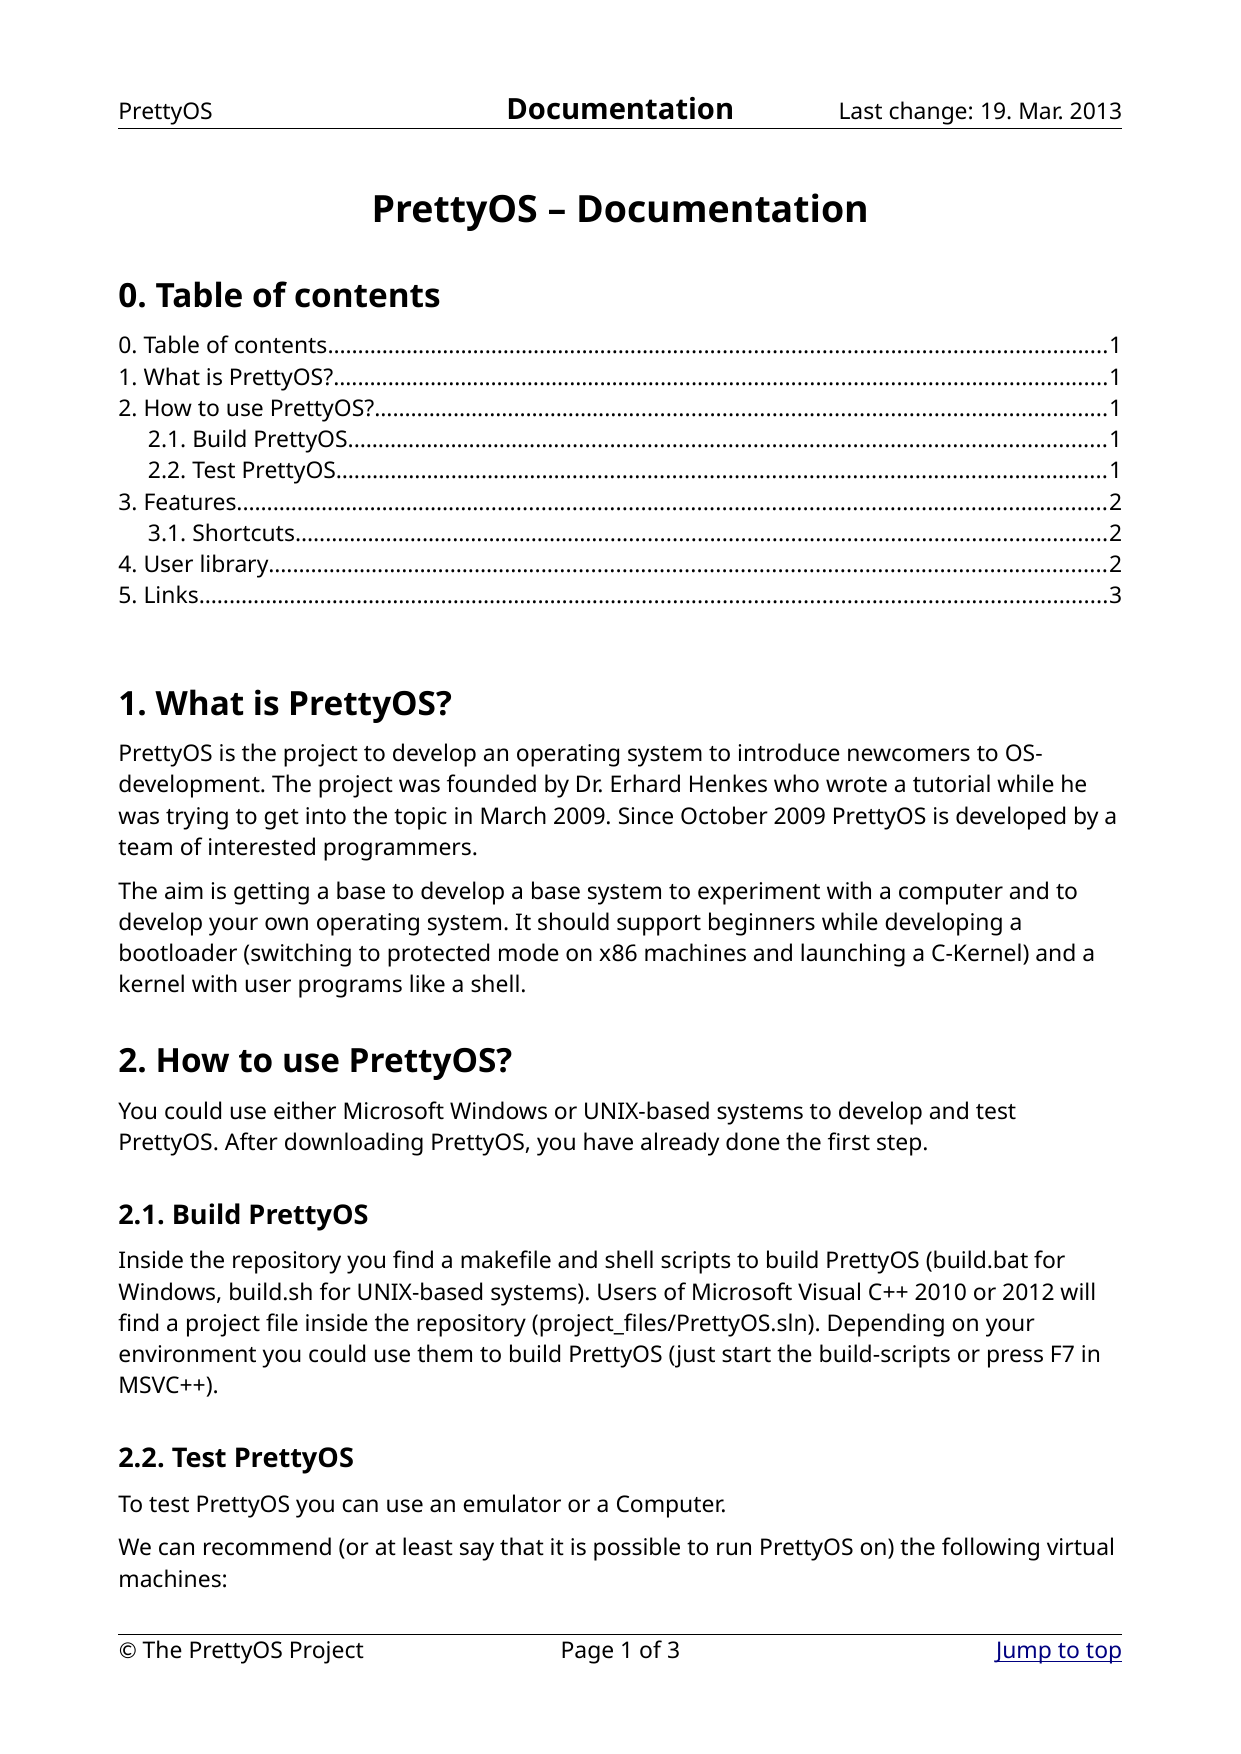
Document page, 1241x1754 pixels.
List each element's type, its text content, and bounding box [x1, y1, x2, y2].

text 2. How to use PrettyOS? 1 [118, 392, 1122, 423]
text 3. Features 2 [118, 486, 1122, 517]
text 1. What is PrettyOS? 1 [118, 361, 1122, 392]
text You could use either Microsoft Windows or UNIX-based systems to develop and test PrettyOS. After downloading PrettyOS, you have already done the first step. [118, 1095, 1122, 1158]
title PrettyOS – Documentation [118, 183, 1122, 234]
text PrettyOS is the project to develop an operating system to introduce newcomers to OS-development. The project was founded by Dr. Erhard Henkes who wrote a tutorial while he was trying to get into the topic in March 2009. Since October 2009 PrettyOS is developed by a team of interested programmers. [118, 737, 1122, 862]
text Inside the repository you find a makefile and shell scripts to build PrettyOS (build.bat for Windows, build.sh for UNIX-based systems). Users of Microsoft Visual C++ 2010 or 2012 will find a project file inside the repository (project_files/PrettyOS.sln). Depending on your environment you could use them to build PrettyOS (just start the build-scripts or press F7 in MSVC++). [118, 1244, 1122, 1401]
subtitle Test PrettyOS [118, 1438, 1122, 1475]
text 4. User library 2 [118, 548, 1122, 579]
text To test PrettyOS you can use an emulator or a Computer. [118, 1488, 1122, 1519]
text The aim is getting a base to develop a base system to experiment with a computer and to develop your own operating system. It should support beginners while developing a bootloader (switching to protected mode on x86 machines and launching a C-Kernel) and a kernel with user programs like a shell. [118, 875, 1122, 1000]
subtitle What is PrettyOS? [118, 679, 1122, 725]
text 2.1. Build PrettyOS 1 [148, 423, 1122, 454]
text 5. Links 3 [118, 579, 1122, 611]
subtitle Table of contents [118, 271, 1122, 317]
subtitle Build PrettyOS [118, 1195, 1122, 1232]
text 2.2. Test PrettyOS 1 [148, 454, 1122, 486]
subtitle How to use PrettyOS? [118, 1037, 1122, 1083]
text 3.1. Shortcuts 2 [148, 517, 1122, 548]
text We can recommend (or at least say that it is possible to run PrettyOS on) the following virtual machines: [118, 1531, 1122, 1594]
text 0. Table of contents 1 [118, 329, 1122, 361]
